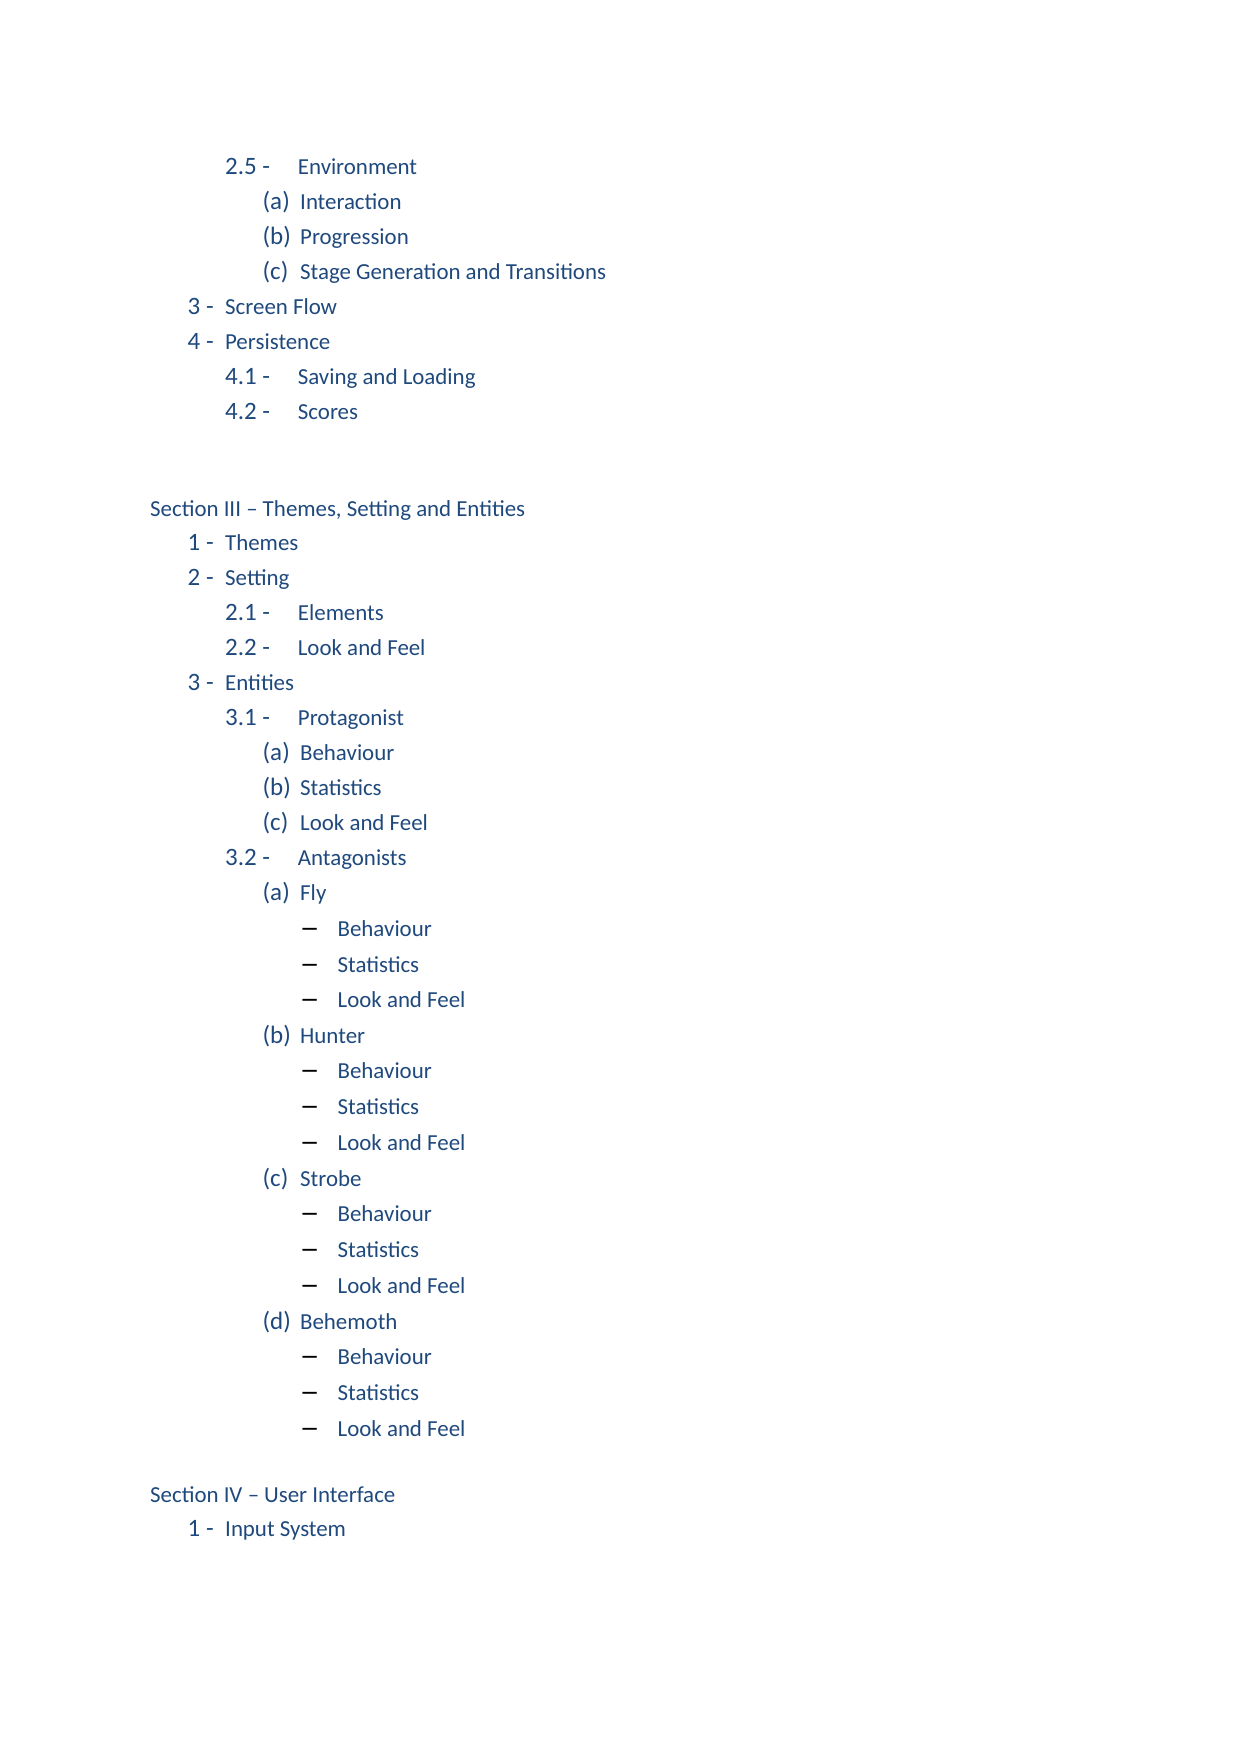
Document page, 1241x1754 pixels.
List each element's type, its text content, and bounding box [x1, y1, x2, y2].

list Input System [187, 1512, 1090, 1543]
list Look and Feel [225, 632, 1090, 662]
list Look and Feel [300, 983, 1090, 1015]
list Look and Feel [262, 807, 1090, 837]
list Interaction [262, 185, 1090, 216]
list Environment [225, 150, 1090, 181]
list Entities [187, 667, 1090, 697]
list Behaviour [300, 1340, 1090, 1371]
list Statistics [300, 1090, 1090, 1122]
list Look and Feel [300, 1412, 1090, 1443]
list Look and Feel [300, 1126, 1090, 1157]
list Behaviour [262, 737, 1090, 767]
list Antagonists [225, 842, 1090, 872]
list Statistics [300, 1376, 1090, 1407]
list Saving and Loading [225, 360, 1090, 391]
list Progression [262, 220, 1090, 251]
list Behaviour [300, 912, 1090, 943]
list Themes [187, 527, 1090, 557]
list Screen Flow [187, 290, 1090, 321]
text Section IV – User Interface [150, 1480, 1090, 1508]
list Hunter [262, 1019, 1090, 1050]
list Statistics [300, 1233, 1090, 1264]
list Behemoth [262, 1305, 1090, 1336]
list Statistics [262, 772, 1090, 802]
list Protagonist [225, 702, 1090, 732]
list Scores [225, 395, 1090, 426]
list Elements [225, 597, 1090, 627]
list Look and Feel [300, 1269, 1090, 1300]
list Statistics [300, 947, 1090, 979]
list Setting [187, 562, 1090, 592]
list Persistence [187, 325, 1090, 356]
list Behaviour [300, 1197, 1090, 1228]
list Stage Generation and Transitions [262, 255, 1090, 286]
list Fly [262, 877, 1090, 907]
list Strobe [262, 1162, 1090, 1193]
list Behaviour [300, 1054, 1090, 1086]
text Section III – Themes, Setting and Entities [150, 494, 1090, 522]
